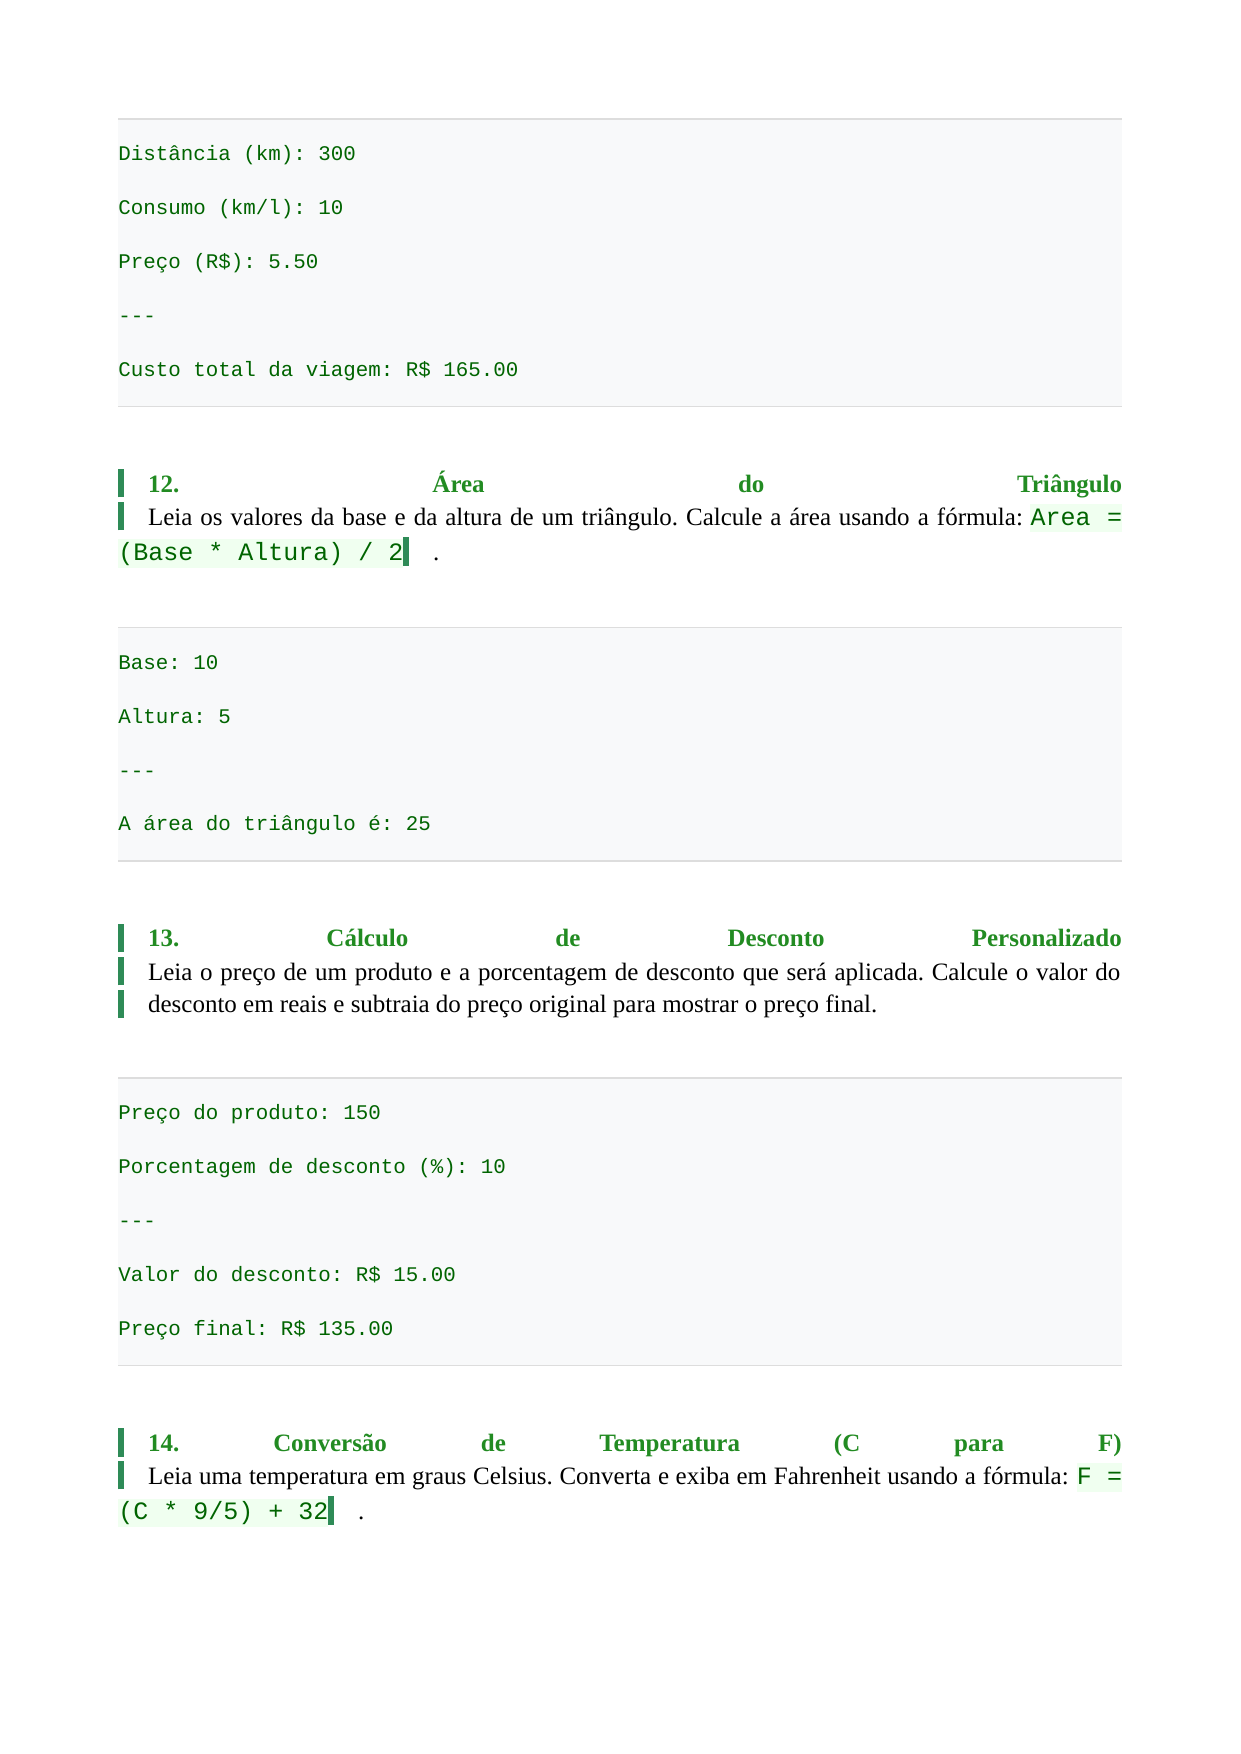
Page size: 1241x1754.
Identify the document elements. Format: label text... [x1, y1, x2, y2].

text A área do triângulo é: 25 [118, 788, 1122, 860]
text 13. Cálculo de Desconto Personalizado Leia o preço de um produto e a porcentagem de desconto que será aplicada. Calcule o valor do desconto em reais e subtraia do preço original para mostrar o preço final. [118, 923, 1122, 1018]
text Altura: 5 [118, 681, 1122, 729]
text Preço (R$): 5.50 [118, 226, 1122, 274]
text Preço do produto: 150 [118, 1079, 1122, 1126]
text 12. Área do Triângulo Leia os valores da base e da altura de um triângulo. Calcule a área usando a fórmula: Area = (Base * Altura) / 2. [118, 469, 1122, 568]
text --- [118, 1185, 1122, 1234]
text 14. Conversão de Temperatura (C para F) Leia uma temperatura em graus Celsius. Converta e exiba em Fahrenheit usando a fórmula: F = (C * 9/5) + 32. [118, 1428, 1122, 1527]
text Consumo (km/l): 10 [118, 172, 1122, 221]
text --- [118, 734, 1122, 783]
text Porcentagem de desconto (%): 10 [118, 1131, 1122, 1180]
text Valor do desconto: R$ 15.00 [118, 1239, 1122, 1287]
text Preço final: R$ 135.00 [118, 1293, 1122, 1365]
text Base: 10 [118, 628, 1122, 676]
text --- [118, 280, 1122, 328]
text Distância (km): 300 [118, 120, 1122, 167]
text Custo total da viagem: R$ 165.00 [118, 333, 1122, 406]
